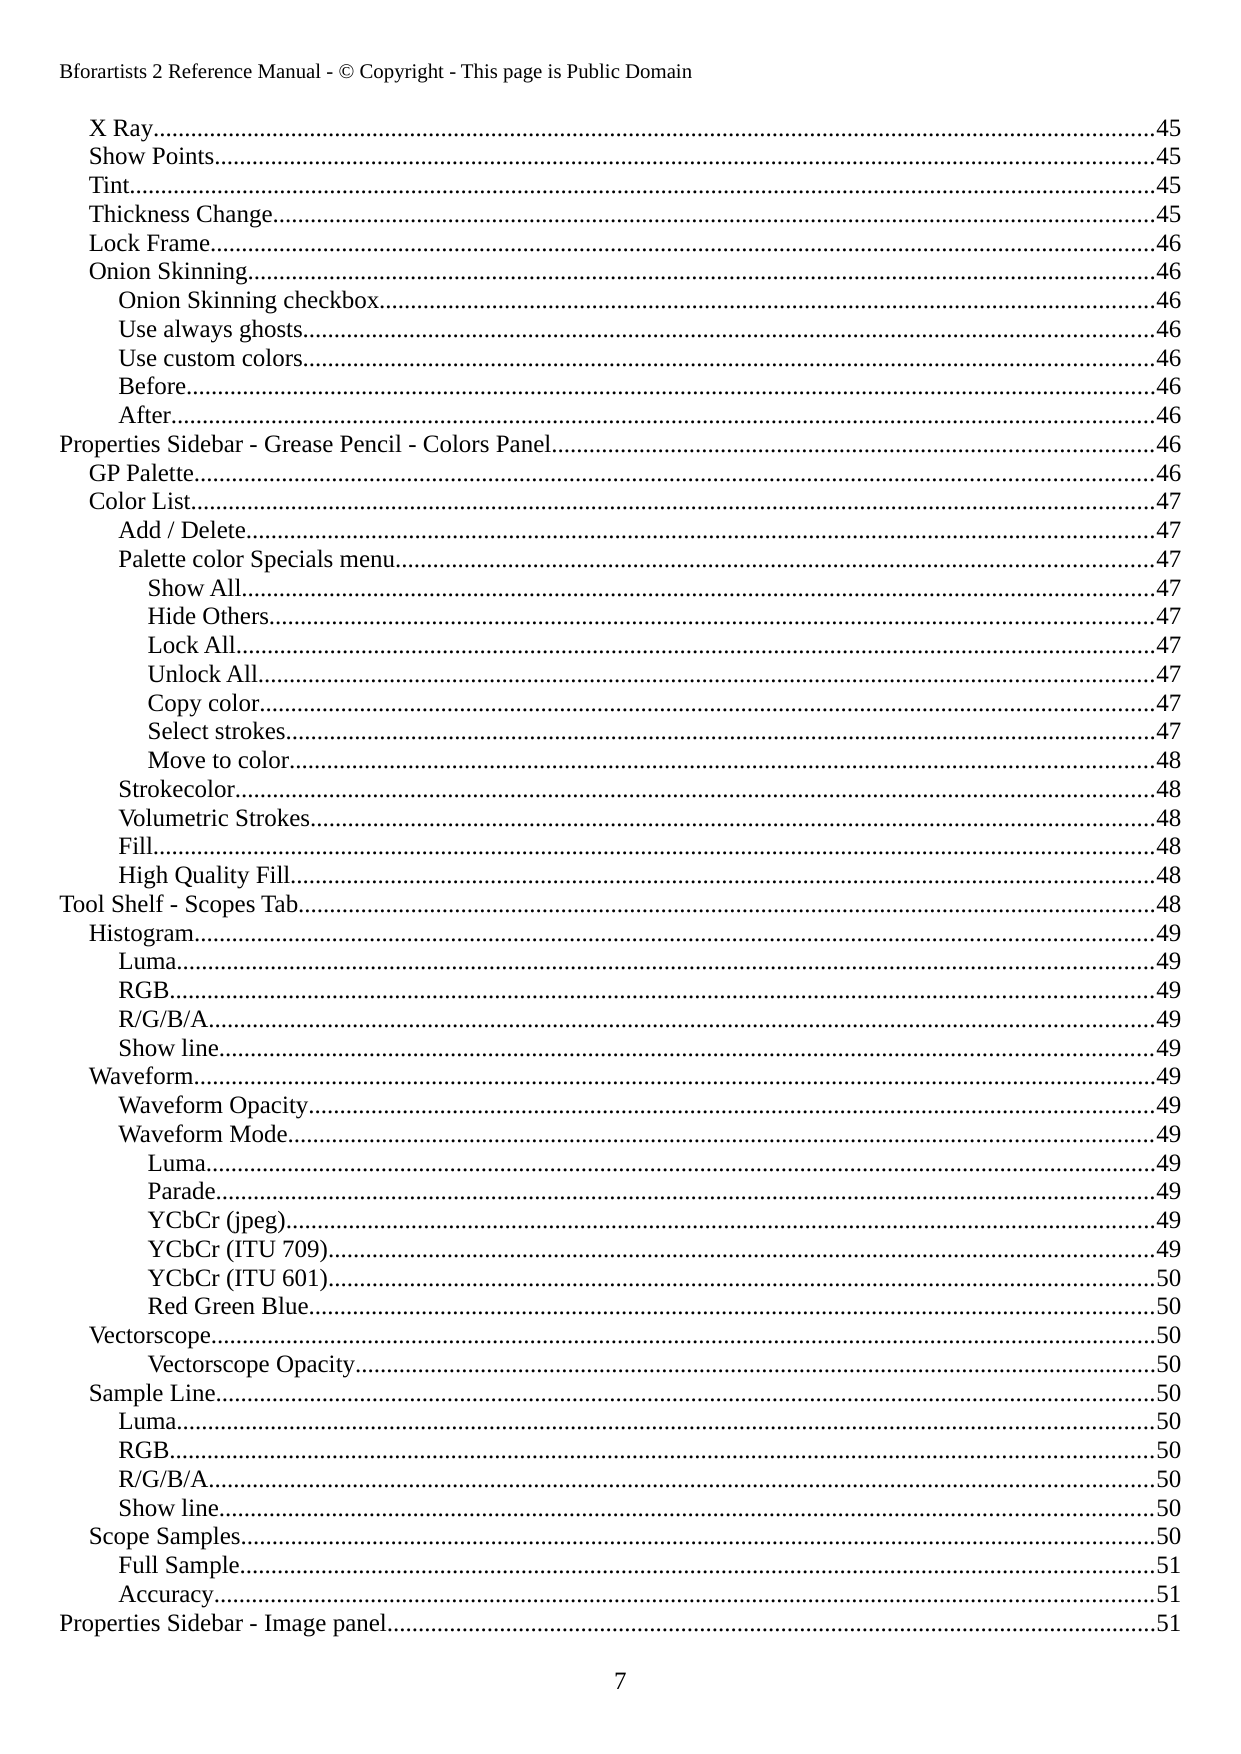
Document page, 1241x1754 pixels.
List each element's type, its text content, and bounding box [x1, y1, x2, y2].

text Color List 47 [88, 486, 1181, 515]
text Tint 45 [88, 170, 1181, 199]
text Scope Samples 50 [88, 1521, 1181, 1550]
text Strokecolor 48 [118, 774, 1181, 803]
text High Quality Fill 48 [118, 860, 1181, 889]
text YCbCr (jpeg) 49 [147, 1205, 1181, 1234]
text Vectorscope Opacity 50 [147, 1349, 1181, 1378]
text Use custom colors 46 [118, 343, 1181, 371]
text Show line 50 [118, 1493, 1181, 1521]
text Vectorscope 50 [88, 1320, 1181, 1349]
text Onion Skinning checkbox 46 [118, 285, 1181, 314]
text Use always ghosts 46 [118, 314, 1181, 343]
text Waveform Opacity 49 [118, 1090, 1181, 1119]
text YCbCr (ITU 601) 50 [147, 1263, 1181, 1291]
text Thickness Change 45 [88, 199, 1181, 228]
text Histogram 49 [88, 918, 1181, 946]
text Luma 50 [118, 1406, 1181, 1435]
text Show line 49 [118, 1033, 1181, 1061]
text Unlock All 47 [147, 659, 1181, 688]
text Lock Frame 46 [88, 228, 1181, 256]
text Waveform 49 [88, 1061, 1181, 1090]
text Luma 49 [118, 946, 1181, 975]
text Fill 48 [118, 831, 1181, 860]
text RGB 49 [118, 975, 1181, 1004]
text Waveform Mode 49 [118, 1119, 1181, 1148]
text Tool Shelf - Scopes Tab 48 [59, 889, 1181, 918]
text Volumetric Strokes 48 [118, 803, 1181, 831]
text Show All 47 [147, 573, 1181, 601]
text Hide Others 47 [147, 601, 1181, 630]
text Sample Line 50 [88, 1378, 1181, 1406]
text Lock All 47 [147, 630, 1181, 659]
text Show Points 45 [88, 141, 1181, 170]
text R/G/B/A 49 [118, 1004, 1181, 1033]
text Red Green Blue 50 [147, 1291, 1181, 1320]
text X Ray 45 [88, 113, 1181, 141]
text Full Sample 51 [118, 1550, 1181, 1579]
text Palette color Specials menu 47 [118, 544, 1181, 573]
text R/G/B/A 50 [118, 1464, 1181, 1493]
text GP Palette 46 [88, 458, 1181, 486]
text Copy color 47 [147, 688, 1181, 716]
text Parade 49 [147, 1176, 1181, 1205]
text Before 46 [118, 371, 1181, 400]
text Properties Sidebar - Image panel 51 [59, 1608, 1181, 1636]
text Onion Skinning 46 [88, 256, 1181, 285]
text Select strokes 47 [147, 716, 1181, 745]
text RGB 50 [118, 1435, 1181, 1464]
text YCbCr (ITU 709) 49 [147, 1234, 1181, 1263]
text Properties Sidebar - Grease Pencil - Colors Panel 46 [59, 429, 1181, 458]
text After 46 [118, 400, 1181, 429]
text Accuracy 51 [118, 1579, 1181, 1608]
text Move to color 48 [147, 745, 1181, 774]
text Luma 49 [147, 1148, 1181, 1176]
text Add / Delete 47 [118, 515, 1181, 544]
